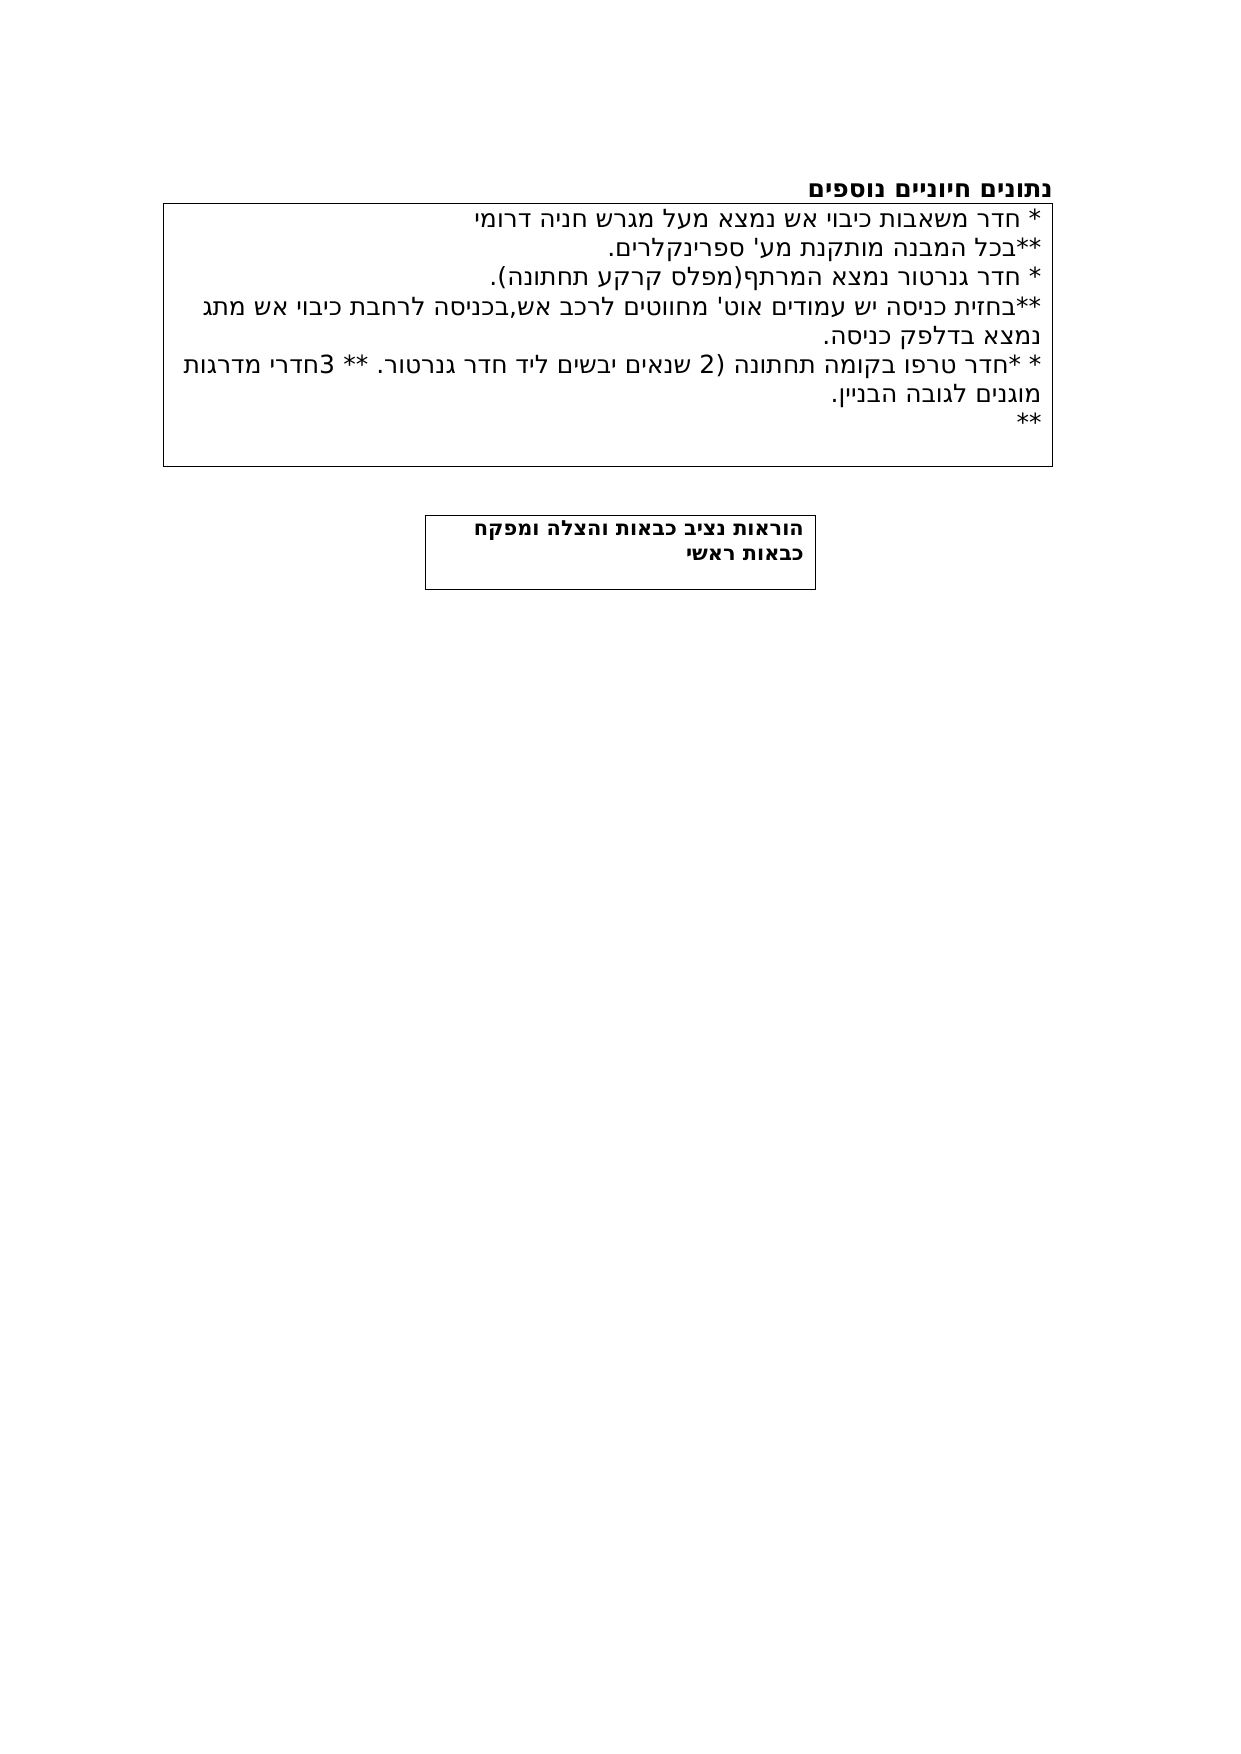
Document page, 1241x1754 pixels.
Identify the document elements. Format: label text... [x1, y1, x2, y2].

table_header * חדר משאבות כיבוי אש נמצא מעל מגרש חניה דרומי **בכל המבנה מותקנת מע' ספרינקלרים. * חדר גנרטור נמצא המרתף(מפלס קרקע תחתונה). **בחזית כניסה יש עמודים אוט' מחווטים לרכב אש,בכניסה לרחבת כיבוי אש מתג נמצא בדלפק כניסה. * *חדר טרפו בקומה תחתונה (2 שנאים יבשים ליד חדר גנרטור. ** 3חדרי מדרגות מוגנים לגובה הבניין. ** [164, 204, 1052, 466]
table_header הוראות נציב כבאות והצלה ומפקח כבאות ראשי [426, 516, 815, 589]
text נתונים חיוניים נוספים [187, 174, 1053, 203]
